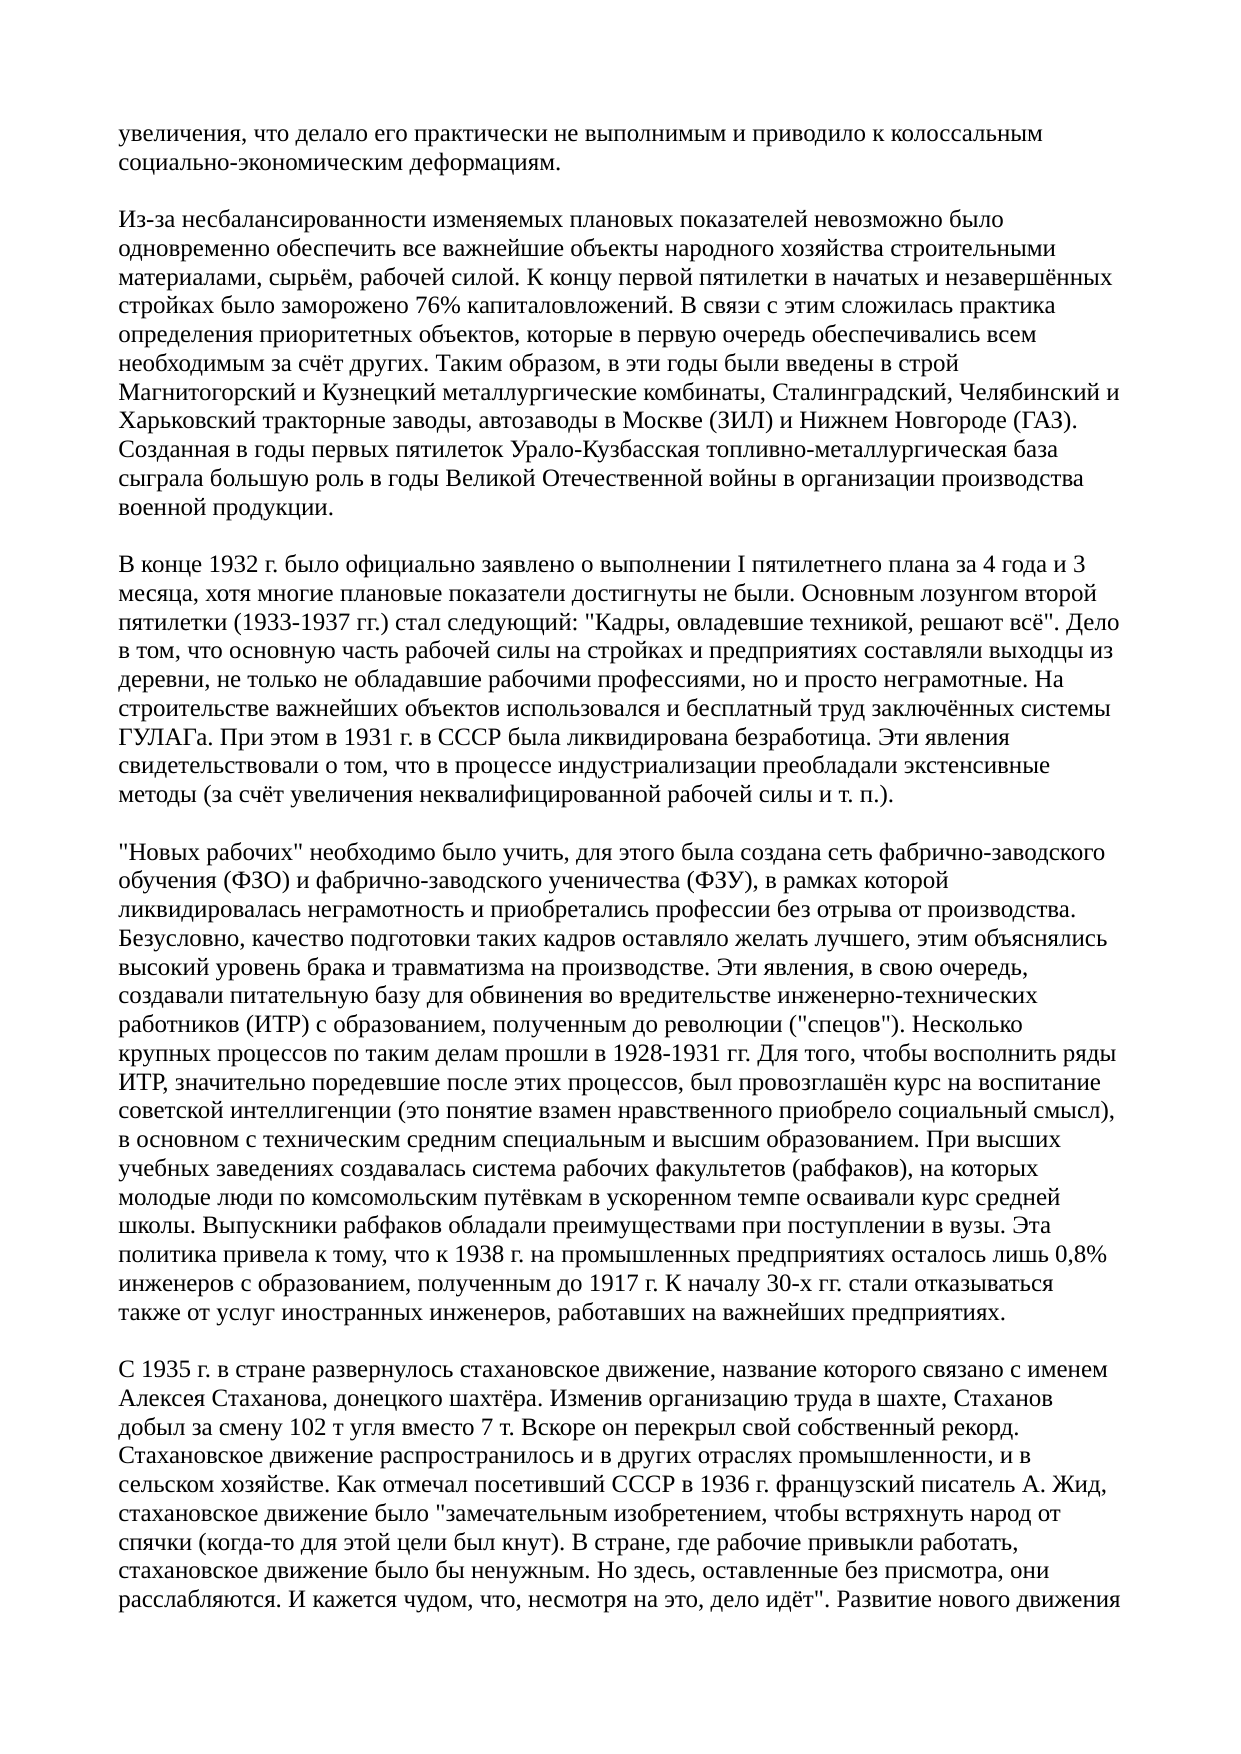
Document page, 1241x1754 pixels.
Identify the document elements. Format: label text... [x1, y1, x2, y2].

text "Новых рабочих" необходимо было учить, для этого была создана сеть фабрично-заводского обучения (ФЗО) и фабрично-заводского ученичества (ФЗУ), в рамках которой ликвидировалась неграмотность и приобретались профессии без отрыва от производства. Безусловно, качество подготовки таких кадров оставляло желать лучшего, этим объяснялись высокий уровень брака и травматизма на производстве. Эти явления, в свою очередь, создавали питательную базу для обвинения во вредительстве инженерно-технических работников (ИТР) с образованием, полученным до революции ("спецов"). Несколько крупных процессов по таким делам прошли в 1928-1931 гг. Для того, чтобы восполнить ряды ИТР, значительно поредевшие после этих процессов, был провозглашён курс на воспитание советской интеллигенции (это понятие взамен нравственного приобрело социальный смысл), в основном с техническим средним специальным и высшим образованием. При высших учебных заведениях создавалась система рабочих факультетов (рабфаков), на которых молодые люди по комсомольским путёвкам в ускоренном темпе осваивали курс средней школы. Выпускники рабфаков обладали преимуществами при поступлении в вузы. Эта политика привела к тому, что к 1938 г. на промышленных предприятиях осталось лишь 0,8% инженеров с образованием, полученным до 1917 г. К началу 30-х гг. стали отказываться также от услуг иностранных инженеров, работавших на важнейших предприятиях. [118, 837, 1122, 1326]
text С 1935 г. в стране развернулось стахановское движение, название которого связано с именем Алексея Стаханова, донецкого шахтёра. Изменив организацию труда в шахте, Стаханов добыл за смену 102 т угля вместо 7 т. Вскоре он перекрыл свой собственный рекорд. Стахановское движение распространилось и в других отраслях промышленности, и в сельском хозяйстве. Как отмечал посетивший СССР в 1936 г. французский писатель А. Жид, стахановское движение было "замечательным изобретением, чтобы встряхнуть народ от спячки (когда-то для этой цели был кнут). В стране, где рабочие привыкли работать, стахановское движение было бы ненужным. Но здесь, оставленные без присмотра, они расслабляются. И кажется чудом, что, несмотря на это, дело идёт". Развитие нового движения [118, 1354, 1122, 1613]
text Из-за несбалансированности изменяемых плановых показателей невозможно было одновременно обеспечить все важнейшие объекты народного хозяйства строительными материалами, сырьём, рабочей силой. К концу первой пятилетки в начатых и незавершённых стройках было заморожено 76% капиталовложений. В связи с этим сложилась практика определения приоритетных объектов, которые в первую очередь обеспечивались всем необходимым за счёт других. Таким образом, в эти годы были введены в строй Магнитогорский и Кузнецкий металлургические комбинаты, Сталинградский, Челябинский и Харьковский тракторные заводы, автозаводы в Москве (ЗИЛ) и Нижнем Новгороде (ГАЗ). Созданная в годы первых пятилеток Урало-Кузбасская топливно-металлургическая база сыграла большую роль в годы Великой Отечественной войны в организации производства военной продукции. [118, 204, 1122, 521]
text В конце 1932 г. было официально заявлено о выполнении I пятилетнего плана за 4 года и 3 месяца, хотя многие плановые показатели достигнуты не были. Основным лозунгом второй пятилетки (1933-1937 гг.) стал следующий: "Кадры, овладевшие техникой, решают всё". Дело в том, что основную часть рабочей силы на стройках и предприятиях составляли выходцы из деревни, не только не обладавшие рабочими профессиями, но и просто неграмотные. На строительстве важнейших объектов использовался и бесплатный труд заключённых системы ГУЛАГа. При этом в 1931 г. в СССР была ликвидирована безработица. Эти явления свидетельствовали о том, что в процессе индустриализации преобладали экстенсивные методы (за счёт увеличения неквалифицированной рабочей силы и т. п.). [118, 549, 1122, 808]
text увеличения, что делало его практически не выполнимым и приводило к колоссальным социально-экономическим деформациям. [118, 118, 1122, 176]
